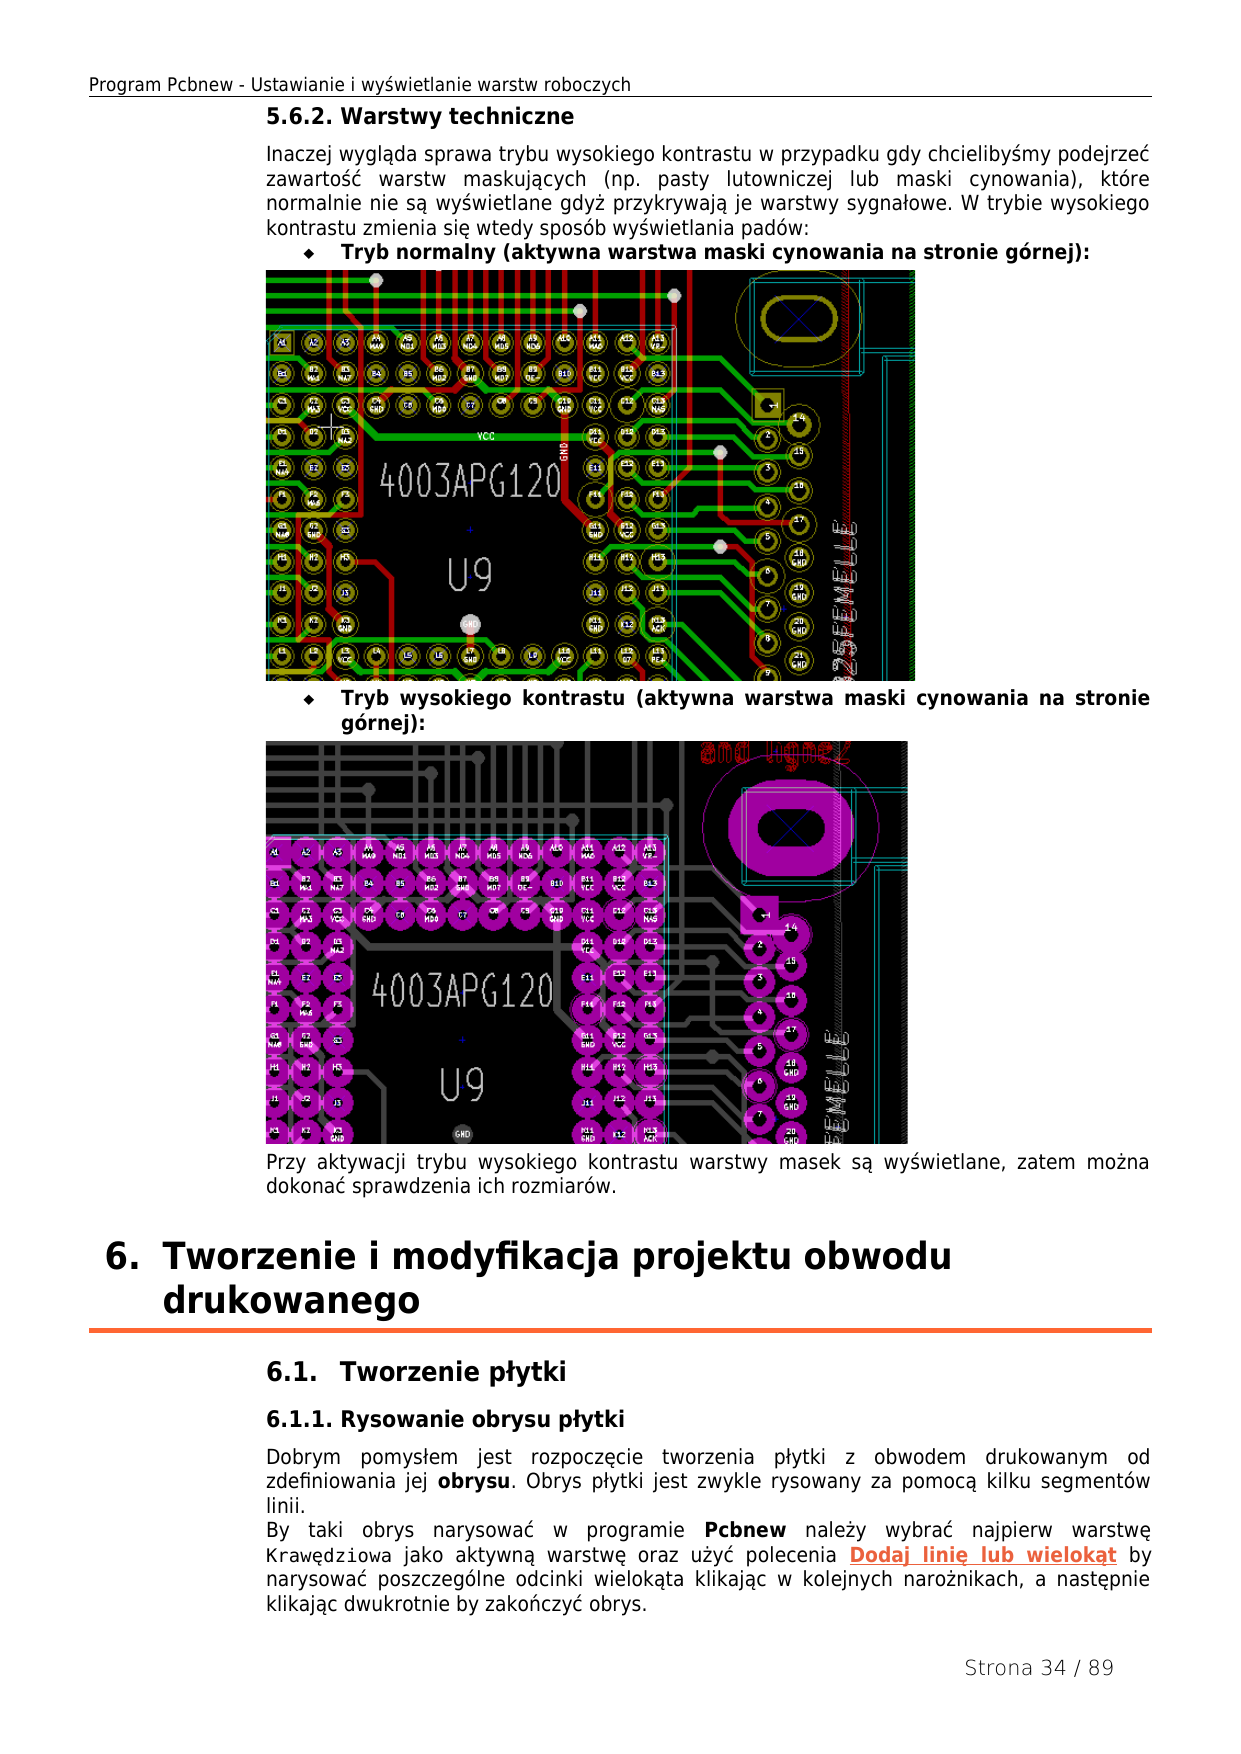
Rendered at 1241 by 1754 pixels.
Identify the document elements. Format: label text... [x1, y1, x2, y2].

subtitle Warstwy techniczne [266, 103, 1152, 130]
text Przy aktywacji trybu wysokiego kontrastu warstwy masek są wyświetlane, zatem można dokonać sprawdzenia ich rozmiarów. [266, 1150, 1152, 1199]
list Tryb wysokiego kontrastu (aktywna warstwa maski cynowania na stronie górnej): [303, 686, 1152, 735]
picture [265, 270, 916, 681]
subtitle Tworzenie i modyfikacja projektu obwodu drukowanego [88, 1228, 1152, 1333]
text Inaczej wygląda sprawa trybu wysokiego kontrastu w przypadku gdy chcielibyśmy podejrzeć zawartość warstw maskujących (np. pasty lutowniczej lub maski cynowania), które normalnie nie są wyświetlane gdyż przykrywają je warstwy sygnałowe. W trybie wysokiego kontrastu zmienia się wtedy sposób wyświetlania padów: [266, 142, 1152, 240]
text Dobrym pomysłem jest rozpoczęcie tworzenia płytki z obwodem drukowanym od zdefiniowania jej obrysu. Obrys płytki jest zwykle rysowany za pomocą kilku segmentów linii. [266, 1444, 1152, 1518]
subtitle Tworzenie płytki [266, 1357, 1152, 1388]
list Tryb normalny (aktywna warstwa maski cynowania na stronie górnej): [303, 240, 1152, 264]
picture [265, 741, 908, 1144]
text By taki obrys narysować w programie Pcbnew należy wybrać najpierw warstwę Krawędziowa jako aktywną warstwę oraz użyć polecenia Dodaj linię lub wielokąt by narysować poszczególne odcinki wielokąta klikając w kolejnych narożnikach, a następnie klikając dwukrotnie by zakończyć obrys. [266, 1518, 1152, 1616]
subtitle Rysowanie obrysu płytki [266, 1406, 1152, 1433]
